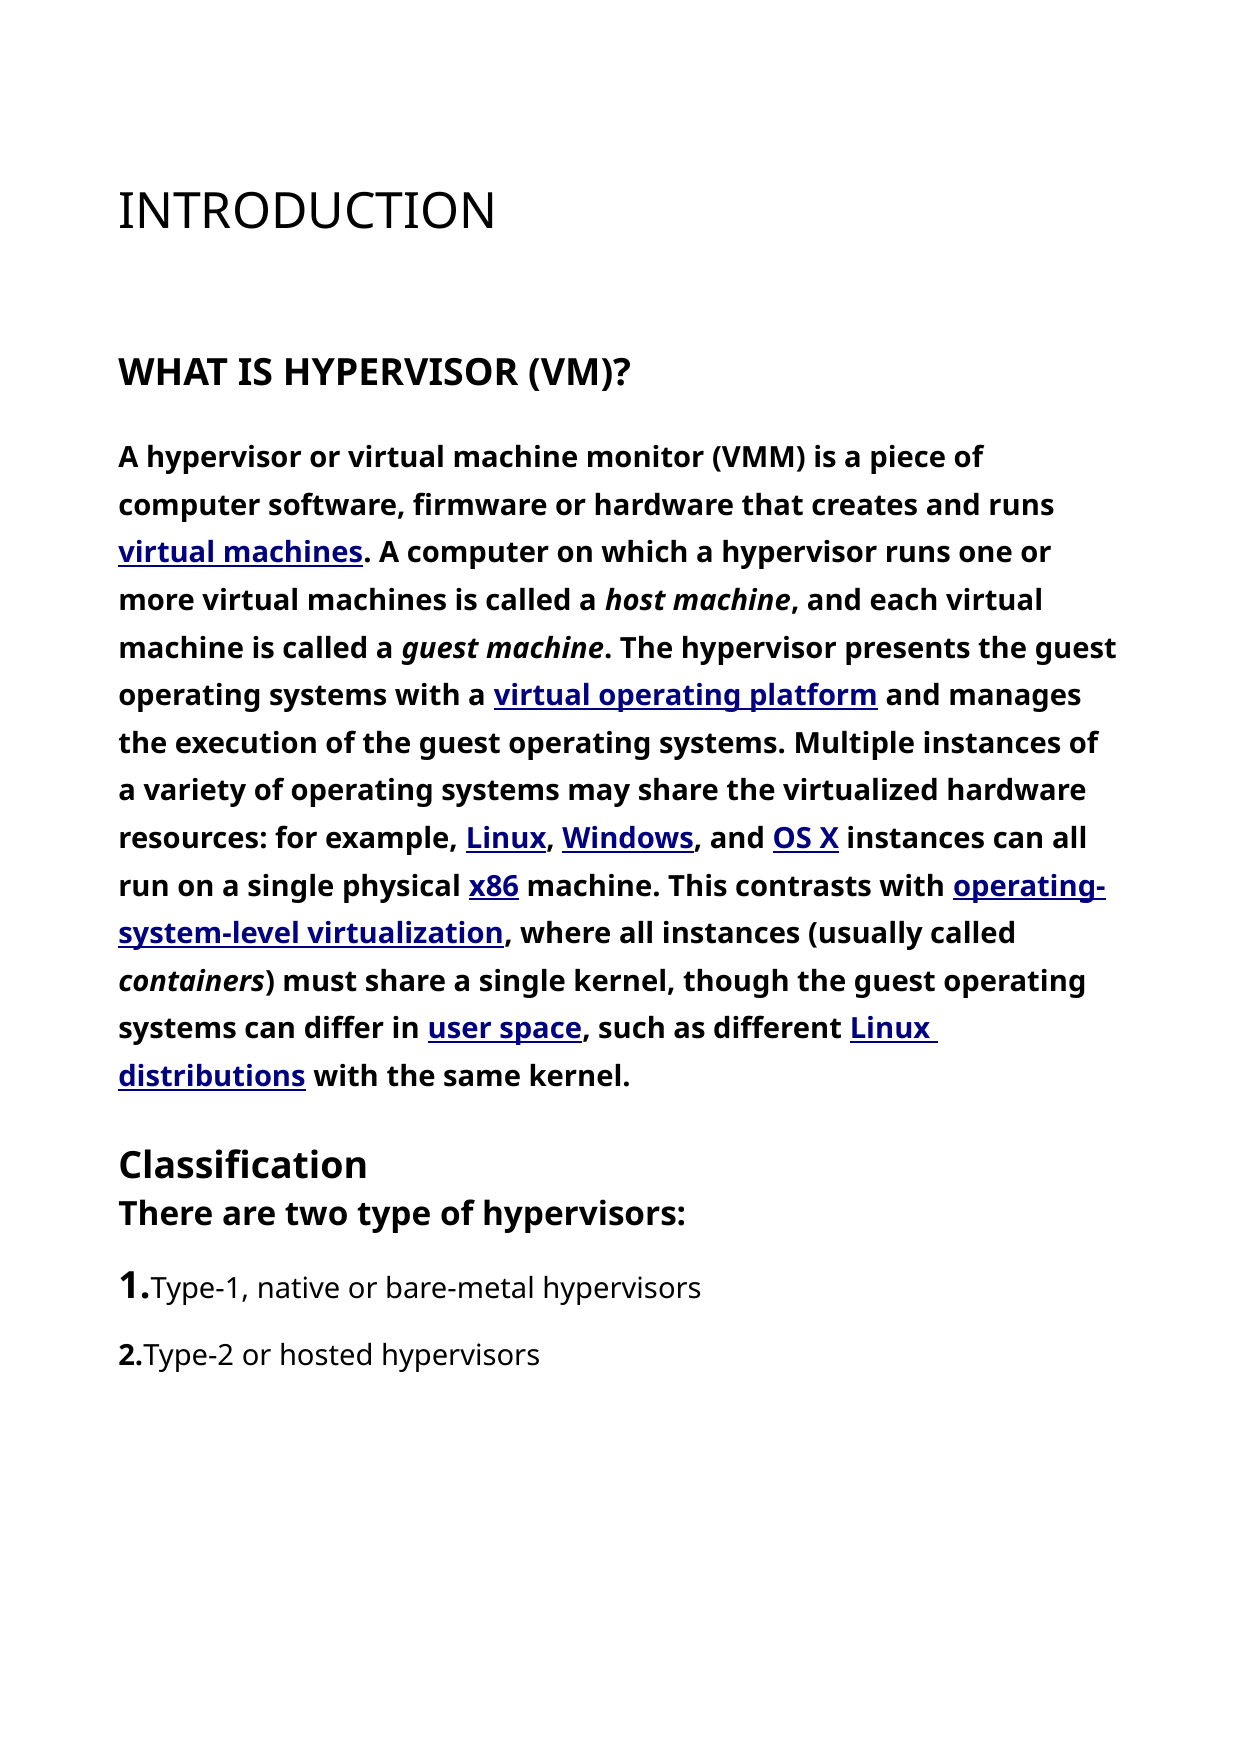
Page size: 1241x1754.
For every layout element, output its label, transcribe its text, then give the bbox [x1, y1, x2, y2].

text INTRODUCTION [118, 176, 1122, 244]
subtitle Classification [118, 1138, 1122, 1189]
text WHAT IS HYPERVISOR (VM)? [118, 346, 1122, 397]
text There are two type of hypervisors: [118, 1189, 1122, 1235]
text 2.Type-2 or hosted hypervisors [118, 1334, 1122, 1374]
text A hypervisor or virtual machine monitor (VMM) is a piece of computer software, firmware or hardware that creates and runs virtual machines. A computer on which a hypervisor runs one or more virtual machines is called a host machine, and each virtual machine is called a guest machine. The hypervisor presents the guest operating systems with a virtual operating platform and manages the execution of the guest operating systems. Multiple instances of a variety of operating systems may share the virtualized hardware resources: for example, Linux, Windows, and OS X instances can all run on a single physical x86 machine. This contrasts with operating-system-level virtualization, where all instances (usually called containers) must share a single kernel, though the guest operating systems can differ in user space, such as different Linux distributions with the same kernel. [118, 436, 1122, 1095]
text 1.Type-1, native or bare-metal hypervisors [118, 1258, 1122, 1309]
